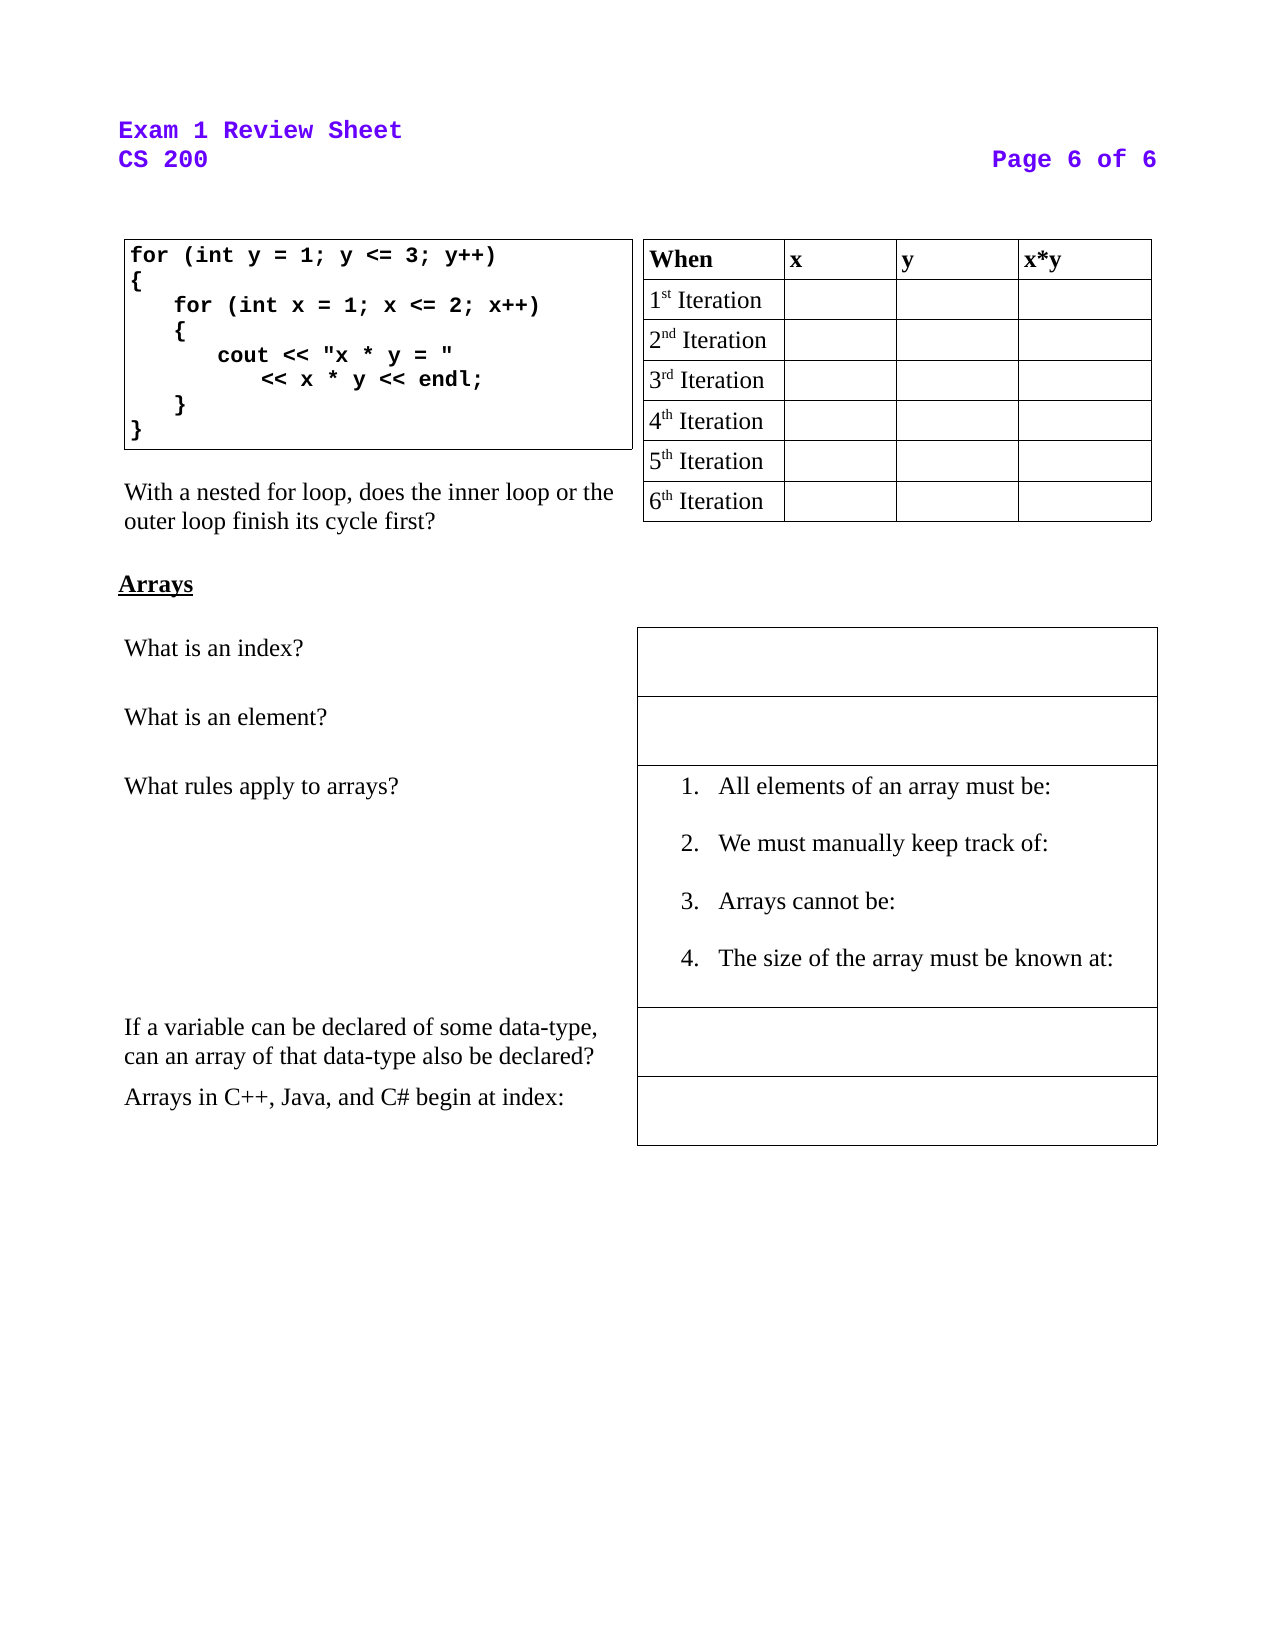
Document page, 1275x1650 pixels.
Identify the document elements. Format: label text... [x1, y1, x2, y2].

table_cell [785, 401, 896, 440]
table_cell [897, 320, 1018, 360]
table_header [638, 628, 1157, 696]
table_cell 2nd Iteration [644, 320, 784, 360]
table_header What is an index? [118, 627, 637, 696]
table_header When [644, 240, 784, 279]
table_cell [1019, 482, 1151, 521]
table_cell [897, 441, 1018, 481]
text Arrays [118, 569, 1157, 598]
table_cell [1019, 320, 1151, 360]
table_cell 6th Iteration [644, 482, 784, 521]
table_cell [785, 320, 896, 360]
table_cell [897, 361, 1018, 400]
table_cell [1019, 361, 1151, 400]
table_cell [897, 401, 1018, 440]
table_cell [785, 280, 896, 319]
table_header x [785, 240, 896, 279]
table_cell [638, 1008, 1157, 1076]
table_cell 3rd Iteration [644, 361, 784, 400]
table_cell [897, 280, 1018, 319]
table_cell [638, 697, 1157, 765]
table_header x*y [1019, 240, 1151, 279]
table_cell 1st Iteration [644, 280, 784, 319]
table_cell [897, 482, 1018, 521]
table_cell [638, 1077, 1157, 1145]
table_cell What is an element? [118, 696, 637, 765]
table_cell [1019, 280, 1151, 319]
table_cell 5th Iteration [644, 441, 784, 481]
table_cell All elements of an array must be: We must manually keep track of: Arrays cannot be: The size of the array must be known at: [638, 766, 1157, 1007]
table_header [638, 233, 1157, 541]
table_cell [1019, 441, 1151, 481]
table_cell [785, 361, 896, 400]
table_header With a nested for loop, does the inner loop or the outer loop finish its cycle first? [118, 233, 637, 541]
table_cell If a variable can be declared of some data-type, can an array of that data-type also be declared? [118, 1007, 637, 1076]
table_header y [897, 240, 1018, 279]
table_cell Arrays in C++, Java, and C# begin at index: [118, 1076, 637, 1145]
table_header for (int y = 1; y <= 3; y++) { for (int x = 1; x <= 2; x++) { cout << "x * y = " << x * y << endl; } } [125, 240, 632, 449]
table_cell [1019, 401, 1151, 440]
table_cell [785, 441, 896, 481]
table_cell What rules apply to arrays? [118, 765, 637, 1007]
table_cell 4th Iteration [644, 401, 784, 440]
table_cell [785, 482, 896, 521]
